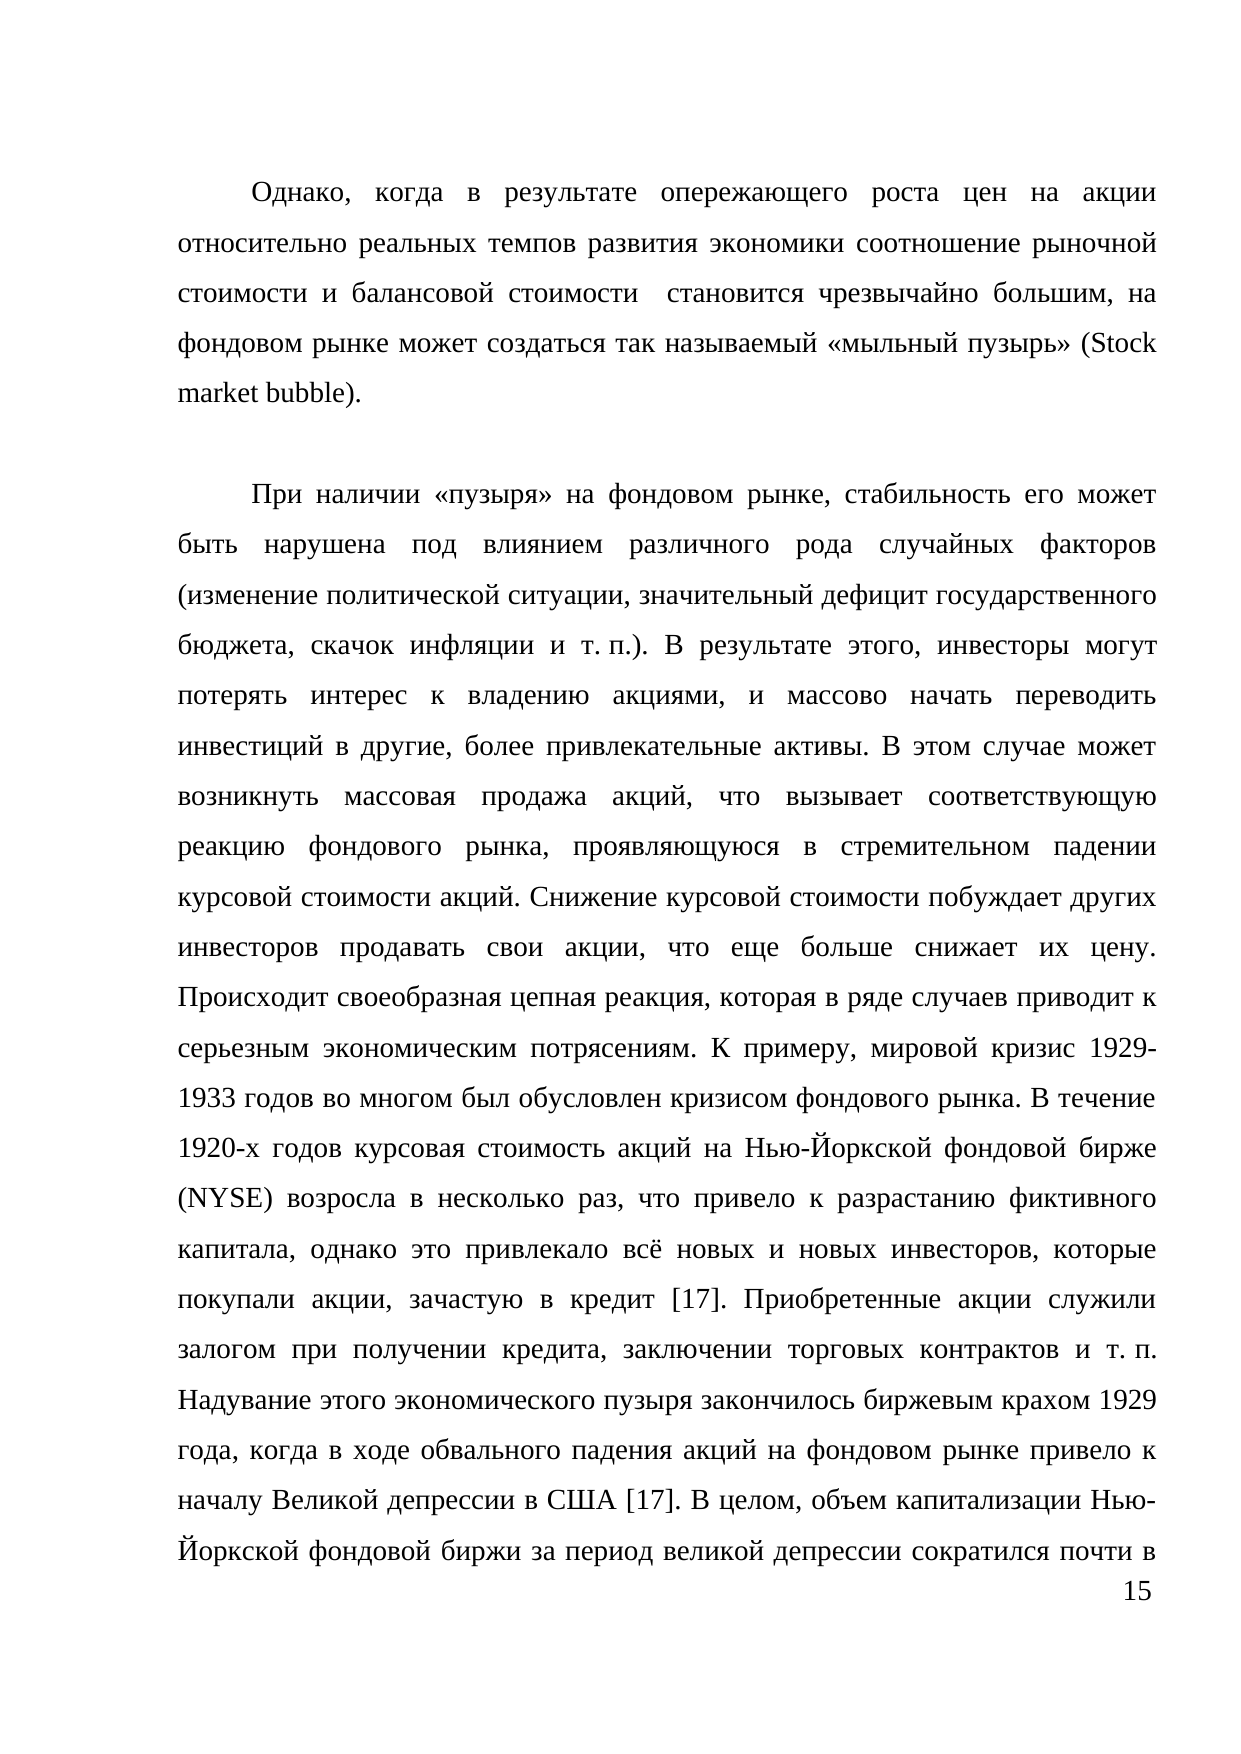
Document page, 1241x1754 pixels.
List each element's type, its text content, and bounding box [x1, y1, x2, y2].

text Однако, когда в результате опережающего роста цен на акции относительно реальных темпов развития экономики соотношение рыночной стоимости и балансовой стоимости становится чрезвычайно большим, на фондовом рынке может создаться так называемый «мыльный пузырь» (Stock market bubble). [177, 174, 1157, 409]
text При наличии «пузыря» на фондовом рынке, стабильность его может быть нарушена под влиянием различного рода случайных факторов (изменение политической ситуации, значительный дефицит государственного бюджета, скачок инфляции и т. п.). В результате этого, инвесторы могут потерять интерес к владению акциями, и массово начать переводить инвестиций в другие, более привлекательные активы. В этом случае может возникнуть массовая продажа акций, что вызывает соответствующую реакцию фондового рынка, проявляющуюся в стремительном падении курсовой стоимости акций. Снижение курсовой стоимости побуждает других инвесторов продавать свои акции, что еще больше снижает их цену. Происходит своеобразная цепная реакция, которая в ряде случаев приводит к серьезным экономическим потрясениям. К примеру, мировой кризис 1929-1933 годов во многом был обусловлен кризисом фондового рынка. В течение 1920-х годов курсовая стоимость акций на Нью-Йоркской фондовой бирже (NYSE) возросла в несколько раз, что привело к разрастанию фиктивного капитала, однако это привлекало всё новых и новых инвесторов, которые покупали акции, зачастую в кредит [17]. Приобретенные акции служили залогом при получении кредита, заключении торговых контрактов и т. п. Надувание этого экономического пузыря закончилось биржевым крахом 1929 года, когда в ходе обвального падения акций на фондовом рынке привело к началу Великой депрессии в США [17]. В целом, объем капитализации Нью-Йоркской фондовой биржи за период великой депрессии сократился почти в [177, 476, 1157, 1566]
